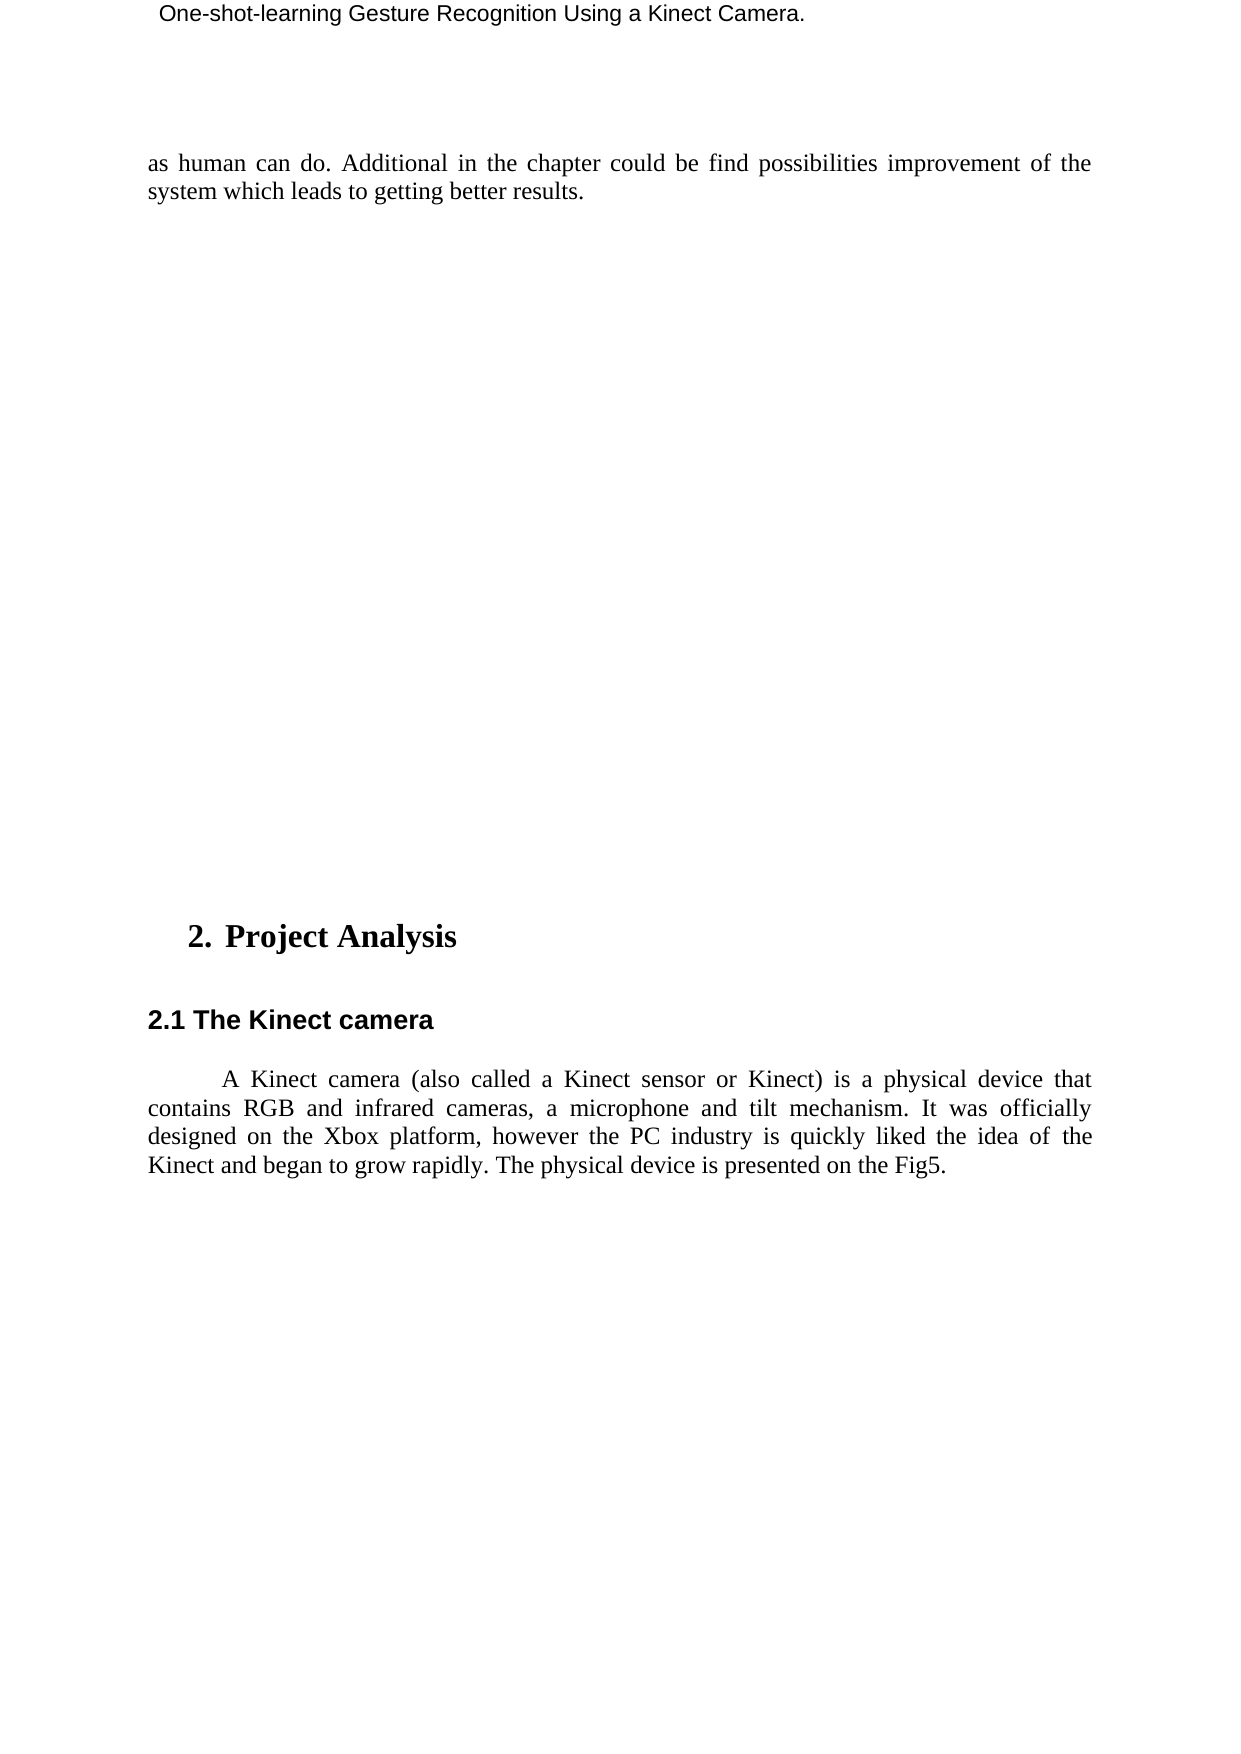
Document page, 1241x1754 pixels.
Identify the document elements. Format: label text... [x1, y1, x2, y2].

text A Kinect camera (also called a Kinect sensor or Kinect) is a physical device that contains RGB and infrared cameras, a microphone and tilt mechanism. It was officially designed on the Xbox platform, however the PC industry is quickly liked the idea of ​​the Kinect and began to grow rapidly. The physical device is presented on the Fig5. [148, 1064, 1093, 1179]
text 2.1 The Kinect camera [148, 1004, 1093, 1035]
list Project Analysis [187, 916, 1093, 954]
text as human can do. Additional in the chapter could be find possibilities improvement of the system which leads to getting better results. [148, 148, 1093, 205]
